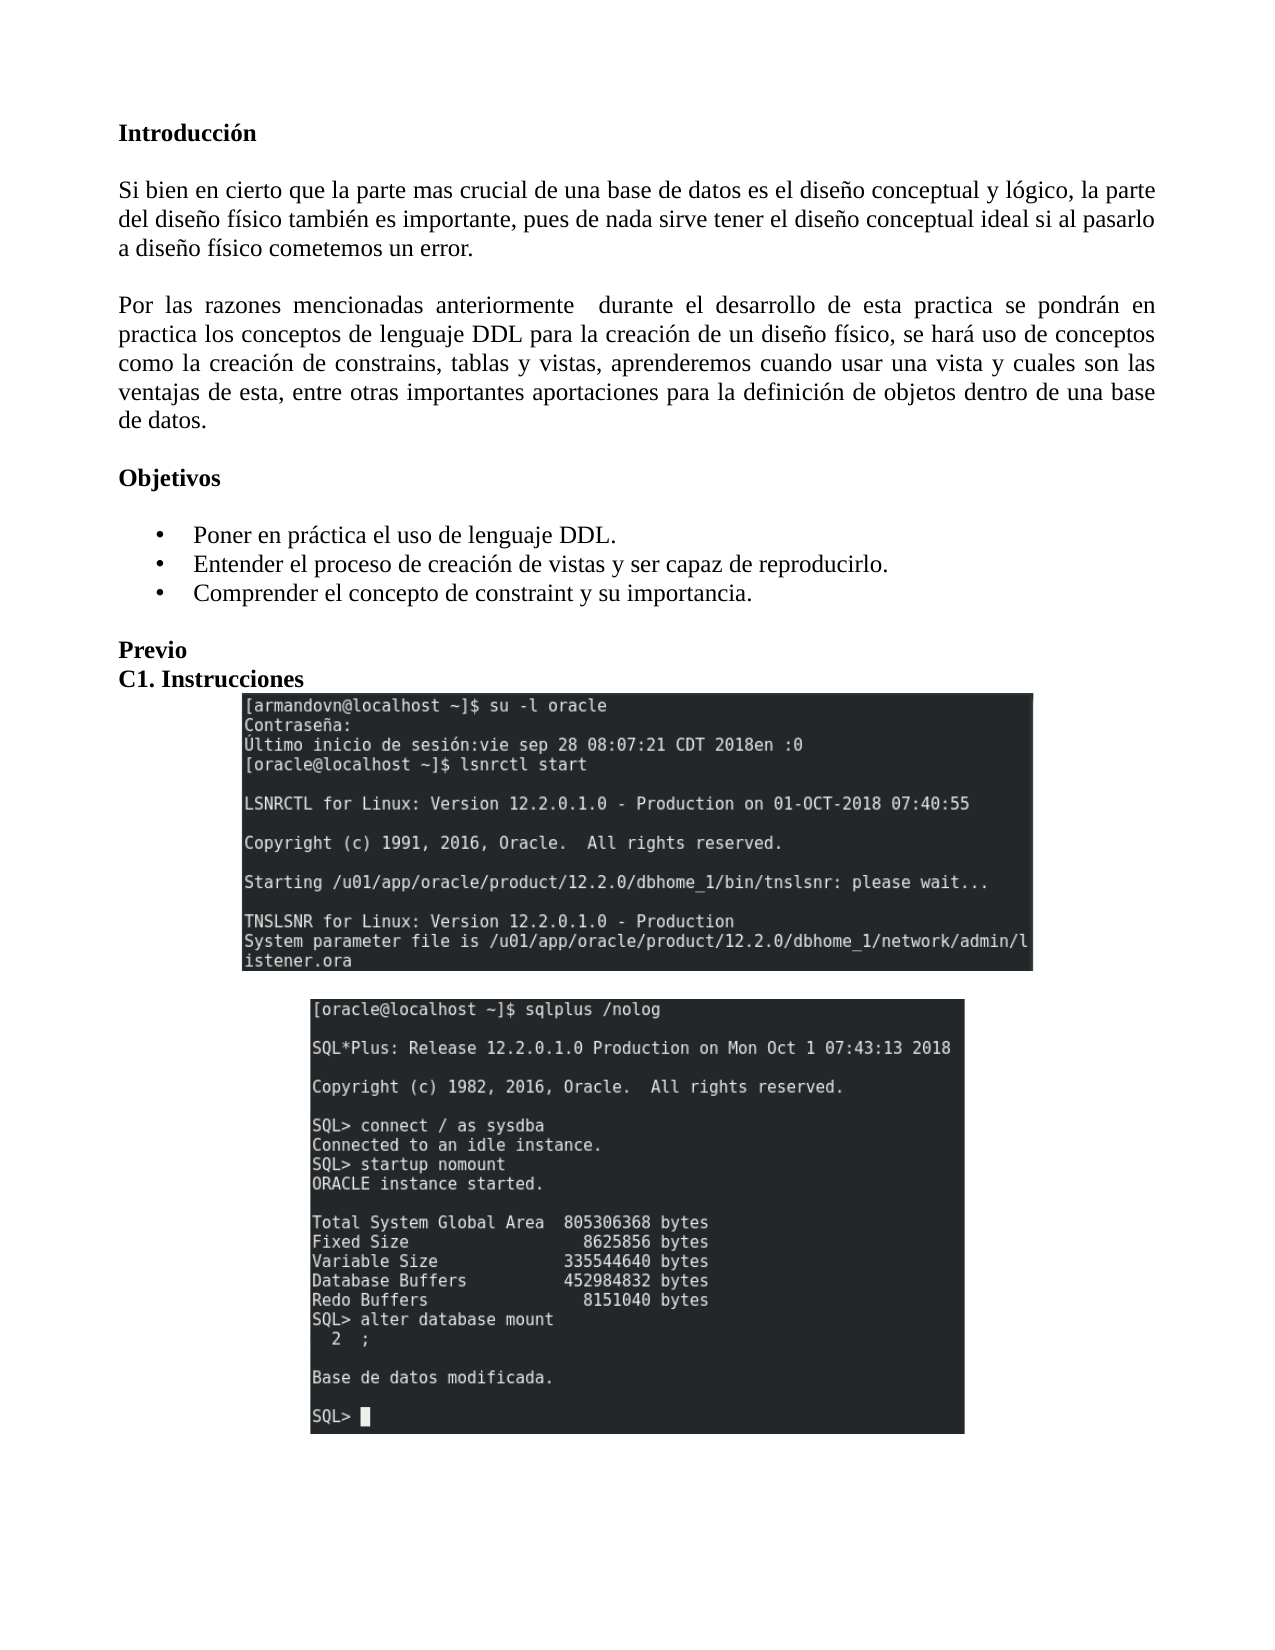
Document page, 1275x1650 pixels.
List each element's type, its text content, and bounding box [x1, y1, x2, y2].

text Previo [118, 636, 1157, 664]
list Comprender el concepto de constraint y su importancia. [156, 578, 1157, 607]
text Objetivos [118, 463, 1157, 492]
picture [241, 693, 1034, 971]
text Si bien en cierto que la parte mas crucial de una base de datos es el diseño conceptual y lógico, la parte del diseño físico también es importante, pues de nada sirve tener el diseño conceptual ideal si al pasarlo a diseño físico cometemos un error. [118, 176, 1157, 262]
list Poner en práctica el uso de lenguaje DDL. [156, 521, 1157, 549]
list Entender el proceso de creación de vistas y ser capaz de reproducirlo. [156, 549, 1157, 578]
picture [310, 999, 965, 1434]
text C1. Instrucciones [118, 664, 1157, 693]
text Por las razones mencionadas anteriormente durante el desarrollo de esta practica se pondrán en practica los conceptos de lenguaje DDL para la creación de un diseño físico, se hará uso de conceptos como la creación de constrains, tablas y vistas, aprenderemos cuando usar una vista y cuales son las ventajas de esta, entre otras importantes aportaciones para la definición de objetos dentro de una base de datos. [118, 291, 1157, 434]
text Introducción [118, 118, 1157, 147]
